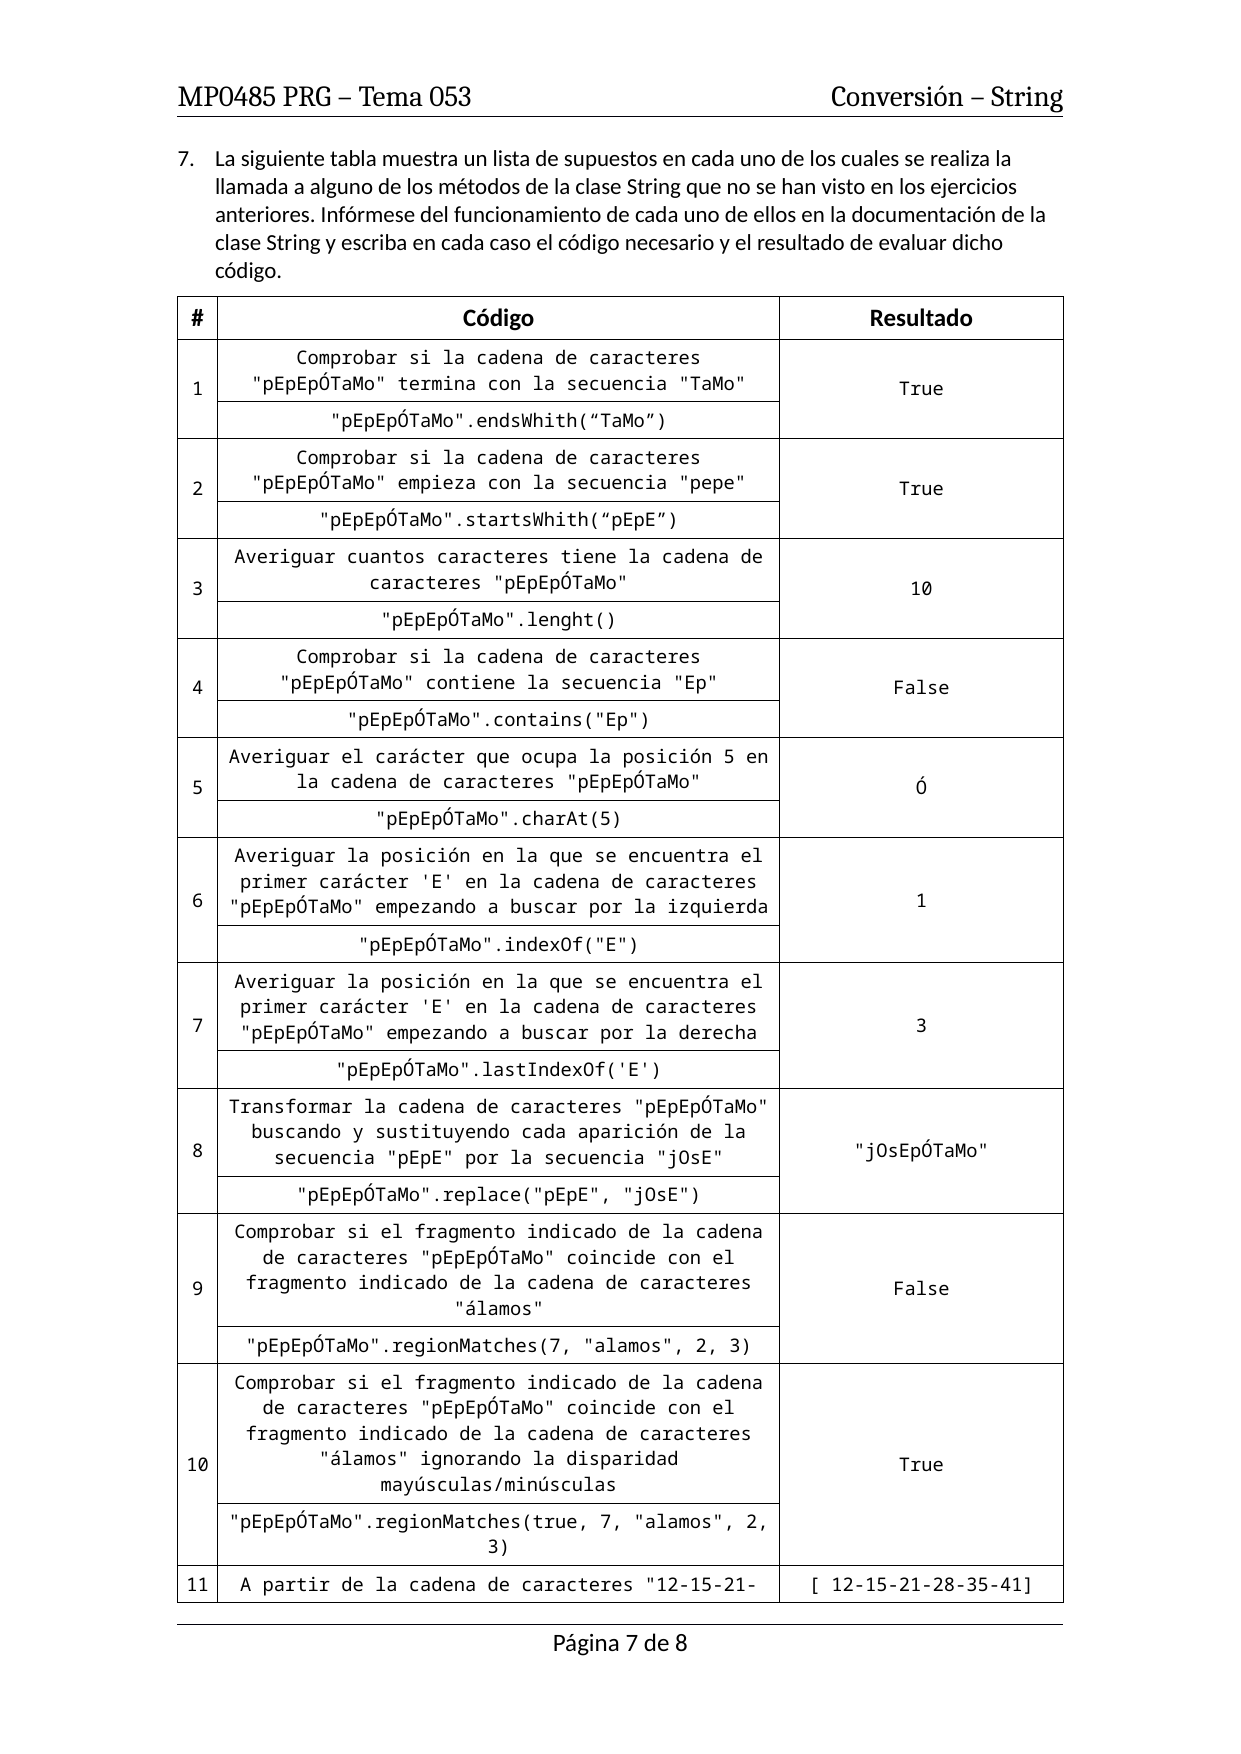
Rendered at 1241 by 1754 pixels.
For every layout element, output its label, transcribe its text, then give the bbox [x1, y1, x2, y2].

table_cell "pEpEpÓTaMo".regionMatches(7, "alamos", 2, 3) [218, 1327, 779, 1363]
table_cell 1 [178, 340, 217, 438]
table_header Código [218, 297, 779, 338]
table_cell 4 [178, 639, 217, 737]
table_cell Comprobar si la cadena de caracteres "pEpEpÓTaMo" contiene la secuencia "Ep" [218, 639, 779, 700]
table_cell "pEpEpÓTaMo".lenght() [218, 602, 779, 638]
table_cell Comprobar si el fragmento indicado de la cadena de caracteres "pEpEpÓTaMo" coincide con el fragmento indicado de la cadena de caracteres "álamos" [218, 1214, 779, 1326]
table_cell Averiguar la posición en la que se encuentra el primer carácter 'E' en la cadena de caracteres "pEpEpÓTaMo" empezando a buscar por la derecha [218, 963, 779, 1050]
table_cell A partir de la cadena de caracteres "12-15-21- [218, 1566, 779, 1602]
table_cell False [780, 639, 1063, 737]
table_cell True [780, 340, 1063, 438]
table_cell "pEpEpÓTaMo".lastIndexOf('E') [218, 1051, 779, 1087]
table_header Resultado [780, 297, 1063, 338]
table_cell 7 [178, 963, 217, 1087]
table_cell 11 [178, 1566, 217, 1602]
table_cell 1 [780, 838, 1063, 962]
table_cell "pEpEpÓTaMo".regionMatches(true, 7, "alamos", 2, 3) [218, 1504, 779, 1565]
table_cell 3 [178, 539, 217, 638]
table_cell 9 [178, 1214, 217, 1363]
table_cell "pEpEpÓTaMo".contains("Ep") [218, 701, 779, 737]
table_cell Transformar la cadena de caracteres "pEpEpÓTaMo" buscando y sustituyendo cada aparición de la secuencia "pEpE" por la secuencia "jOsE" [218, 1089, 779, 1176]
table_cell 2 [178, 439, 217, 538]
table_cell "pEpEpÓTaMo".replace("pEpE", "jOsE") [218, 1177, 779, 1213]
table_cell 3 [780, 963, 1063, 1087]
table_cell True [780, 1364, 1063, 1565]
table_cell Comprobar si la cadena de caracteres "pEpEpÓTaMo" empieza con la secuencia "pepe" [218, 439, 779, 501]
table_header # [178, 297, 217, 338]
table_cell Comprobar si la cadena de caracteres "pEpEpÓTaMo" termina con la secuencia "TaMo" [218, 340, 779, 401]
table_cell "jOsEpÓTaMo" [780, 1089, 1063, 1213]
table_cell Averiguar el carácter que ocupa la posición 5 en la cadena de caracteres "pEpEpÓTaMo" [218, 738, 779, 800]
table_cell False [780, 1214, 1063, 1363]
table_cell "pEpEpÓTaMo".startsWhith(“pEpE”) [218, 502, 779, 538]
table_cell True [780, 439, 1063, 538]
table_cell "pEpEpÓTaMo".indexOf("E") [218, 926, 779, 962]
table_cell Averiguar la posición en la que se encuentra el primer carácter 'E' en la cadena de caracteres "pEpEpÓTaMo" empezando a buscar por la izquierda [218, 838, 779, 925]
table_cell Comprobar si el fragmento indicado de la cadena de caracteres "pEpEpÓTaMo" coincide con el fragmento indicado de la cadena de caracteres "álamos" ignorando la disparidad mayúsculas/minúsculas [218, 1364, 779, 1502]
table_cell [ 12-15-21-28-35-41] [780, 1566, 1063, 1602]
table_cell 6 [178, 838, 217, 962]
table_cell "pEpEpÓTaMo".endsWhith(“TaMo”) [218, 402, 779, 438]
table_cell Ó [780, 738, 1063, 837]
table_cell 8 [178, 1089, 217, 1213]
table_cell Averiguar cuantos caracteres tiene la cadena de caracteres "pEpEpÓTaMo" [218, 539, 779, 601]
table_cell 10 [178, 1364, 217, 1565]
list La siguiente tabla muestra un lista de supuestos en cada uno de los cuales se realiza la llamada a alguno de los métodos de la clase String que no se han visto en los ejercicios anteriores. Infórmese del funcionamiento de cada uno de ellos en la documentación de la clase String y escriba en cada caso el código necesario y el resultado de evaluar dicho código. [177, 144, 1063, 284]
table_cell 5 [178, 738, 217, 837]
table_cell "pEpEpÓTaMo".charAt(5) [218, 801, 779, 837]
table_cell 10 [780, 539, 1063, 638]
